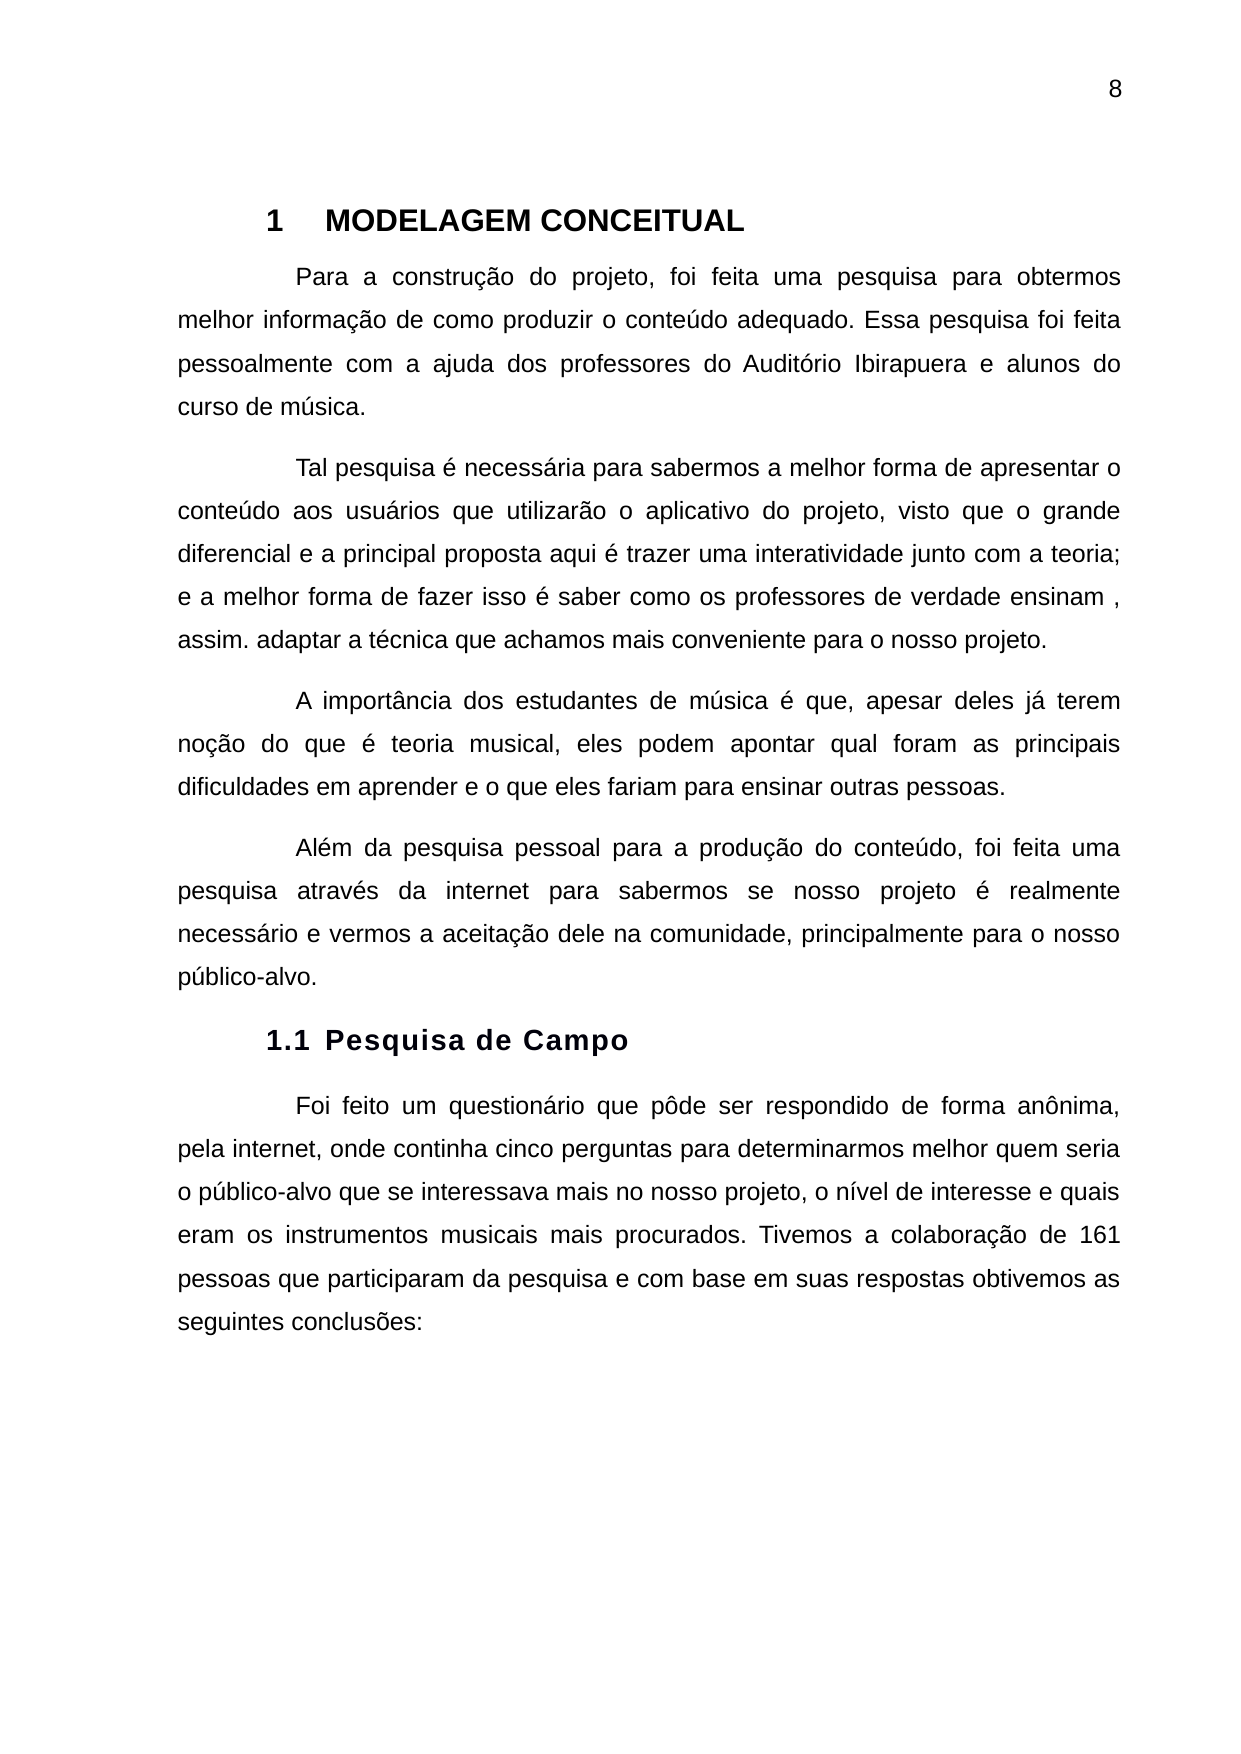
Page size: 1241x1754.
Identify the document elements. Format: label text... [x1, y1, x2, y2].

text Além da pesquisa pessoal para a produção do conteúdo, foi feita uma pesquisa através da internet para sabermos se nosso projeto é realmente necessário e vermos a aceitação dele na comunidade, principalmente para o nosso público-alvo. [177, 833, 1122, 991]
text Tal pesquisa é necessária para sabermos a melhor forma de apresentar o conteúdo aos usuários que utilizarão o aplicativo do projeto, visto que o grande diferencial e a principal proposta aqui é trazer uma interatividade junto com a teoria; e a melhor forma de fazer isso é saber como os professores de verdade ensinam , assim. adaptar a técnica que achamos mais conveniente para o nosso projeto. [177, 452, 1122, 654]
text A importância dos estudantes de música é que, apesar deles já terem noção do que é teoria musical, eles podem apontar qual foram as principais dificuldades em aprender e o que eles fariam para ensinar outras pessoas. [177, 686, 1122, 801]
text Para a construção do projeto, foi feita uma pesquisa para obtermos melhor informação de como produzir o conteúdo adequado. Essa pesquisa foi feita pessoalmente com a ajuda dos professores do Auditório Ibirapuera e alunos do curso de música. [177, 262, 1122, 420]
text Foi feito um questionário que pôde ser respondido de forma anônima, pela internet, onde continha cinco perguntas para determinarmos melhor quem seria o público-alvo que se interessava mais no nosso projeto, o nível de interesse e quais eram os instrumentos musicais mais procurados. Tivemos a colaboração de 161 pessoas que participaram da pesquisa e com base em suas respostas obtivemos as seguintes conclusões: [177, 1091, 1122, 1336]
subtitle MODELAGEM CONCEITUAL [177, 202, 1122, 238]
subtitle Pesquisa de Campo [177, 1023, 1122, 1057]
